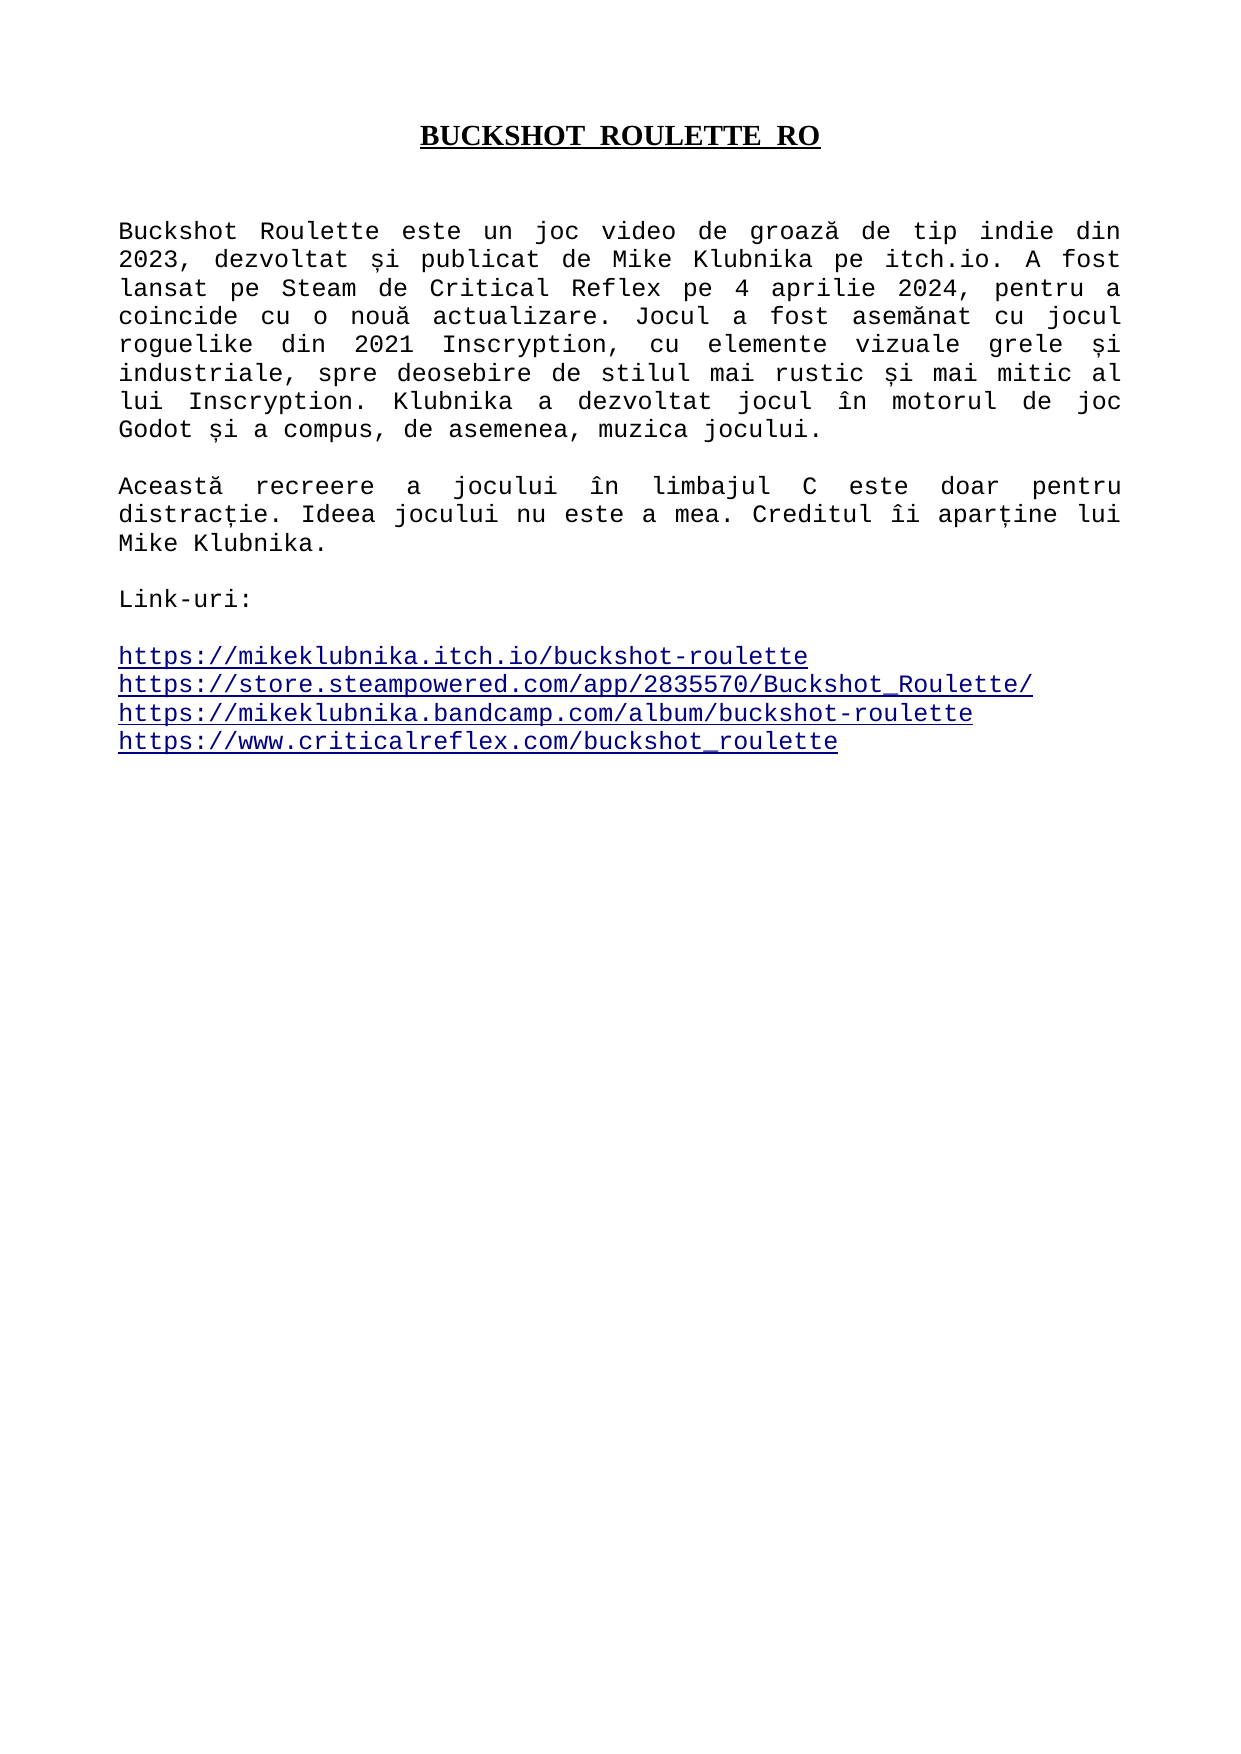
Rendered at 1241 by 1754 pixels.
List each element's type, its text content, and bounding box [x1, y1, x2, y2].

text https://www.criticalreflex.com/buckshot_roulette [118, 729, 1122, 757]
text Buckshot Roulette este un joc video de groază de tip indie din 2023, dezvoltat și publicat de Mike Klubnika pe itch.io. A fost lansat pe Steam de Critical Reflex pe 4 aprilie 2024, pentru a coincide cu o nouă actualizare. Jocul a fost asemănat cu jocul roguelike din 2021 Inscryption, cu elemente vizuale grele și industriale, spre deosebire de stilul mai rustic și mai mitic al lui Inscryption. Klubnika a dezvoltat jocul în motorul de joc Godot și a compus, de asemenea, muzica jocului. [118, 219, 1122, 445]
text BUCKSHOT_ROULETTE_RO [118, 118, 1122, 152]
text https://store.steampowered.com/app/2835570/Buckshot_Roulette/ [118, 672, 1122, 700]
text https://mikeklubnika.itch.io/buckshot-roulette [118, 644, 1122, 672]
text https://mikeklubnika.bandcamp.com/album/buckshot-roulette [118, 700, 1122, 729]
text Link-uri: [118, 587, 1122, 615]
text Această recreere a jocului în limbajul C este doar pentru distracție. Ideea jocului nu este a mea. Creditul îi aparține lui Mike Klubnika. [118, 474, 1122, 559]
